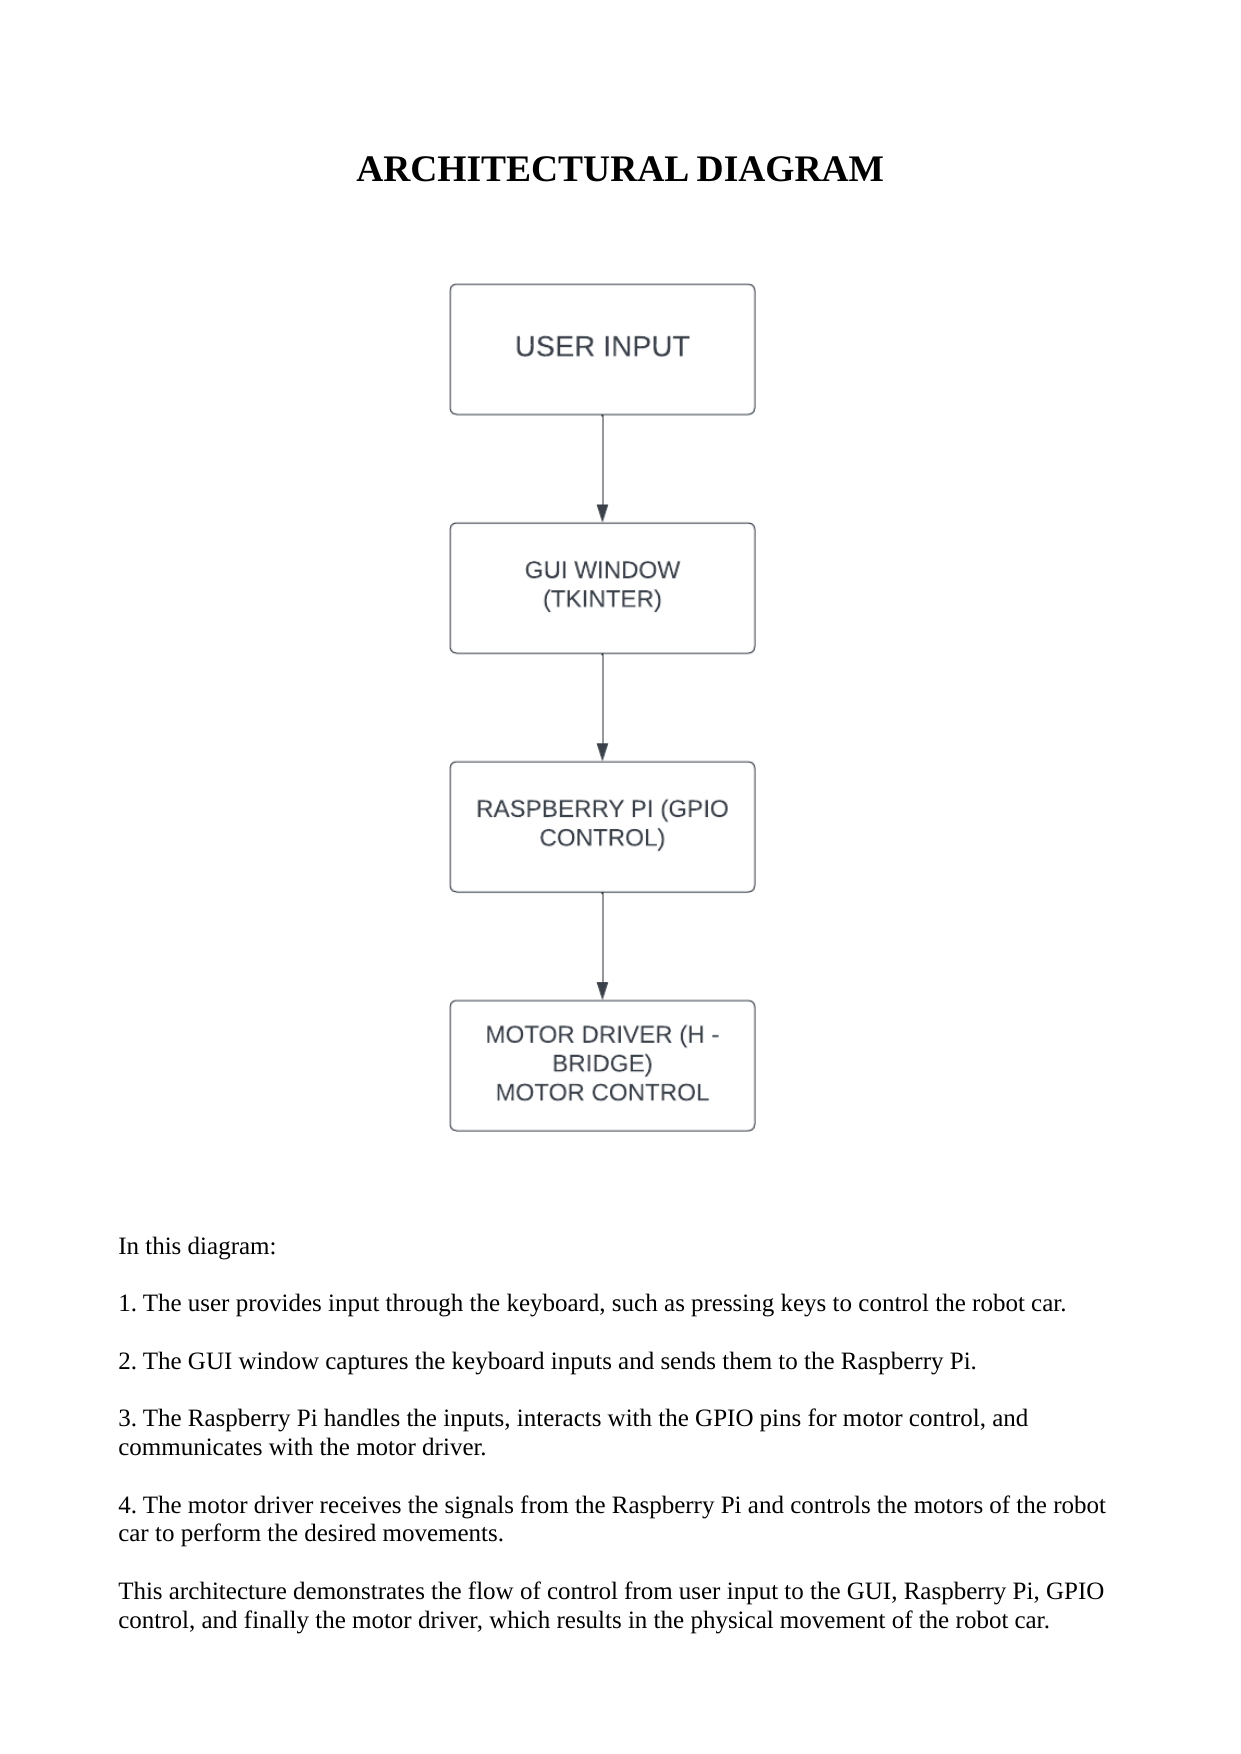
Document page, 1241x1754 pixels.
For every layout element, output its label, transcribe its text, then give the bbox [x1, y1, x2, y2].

text ARCHITECTURAL DIAGRAM [118, 147, 1122, 190]
picture [411, 218, 794, 1197]
text This architecture demonstrates the flow of control from user input to the GUI, Raspberry Pi, GPIO control, and finally the motor driver, which results in the physical movement of the robot car. [118, 1576, 1122, 1633]
text 3. The Raspberry Pi handles the inputs, interacts with the GPIO pins for motor control, and communicates with the motor driver. [118, 1403, 1122, 1461]
text 4. The motor driver receives the signals from the Raspberry Pi and controls the motors of the robot car to perform the desired movements. [118, 1490, 1122, 1547]
text 2. The GUI window captures the keyboard inputs and sends them to the Raspberry Pi. [118, 1346, 1122, 1375]
text In this diagram: [118, 1231, 1122, 1260]
text 1. The user provides input through the keyboard, such as pressing keys to control the robot car. [118, 1288, 1122, 1317]
